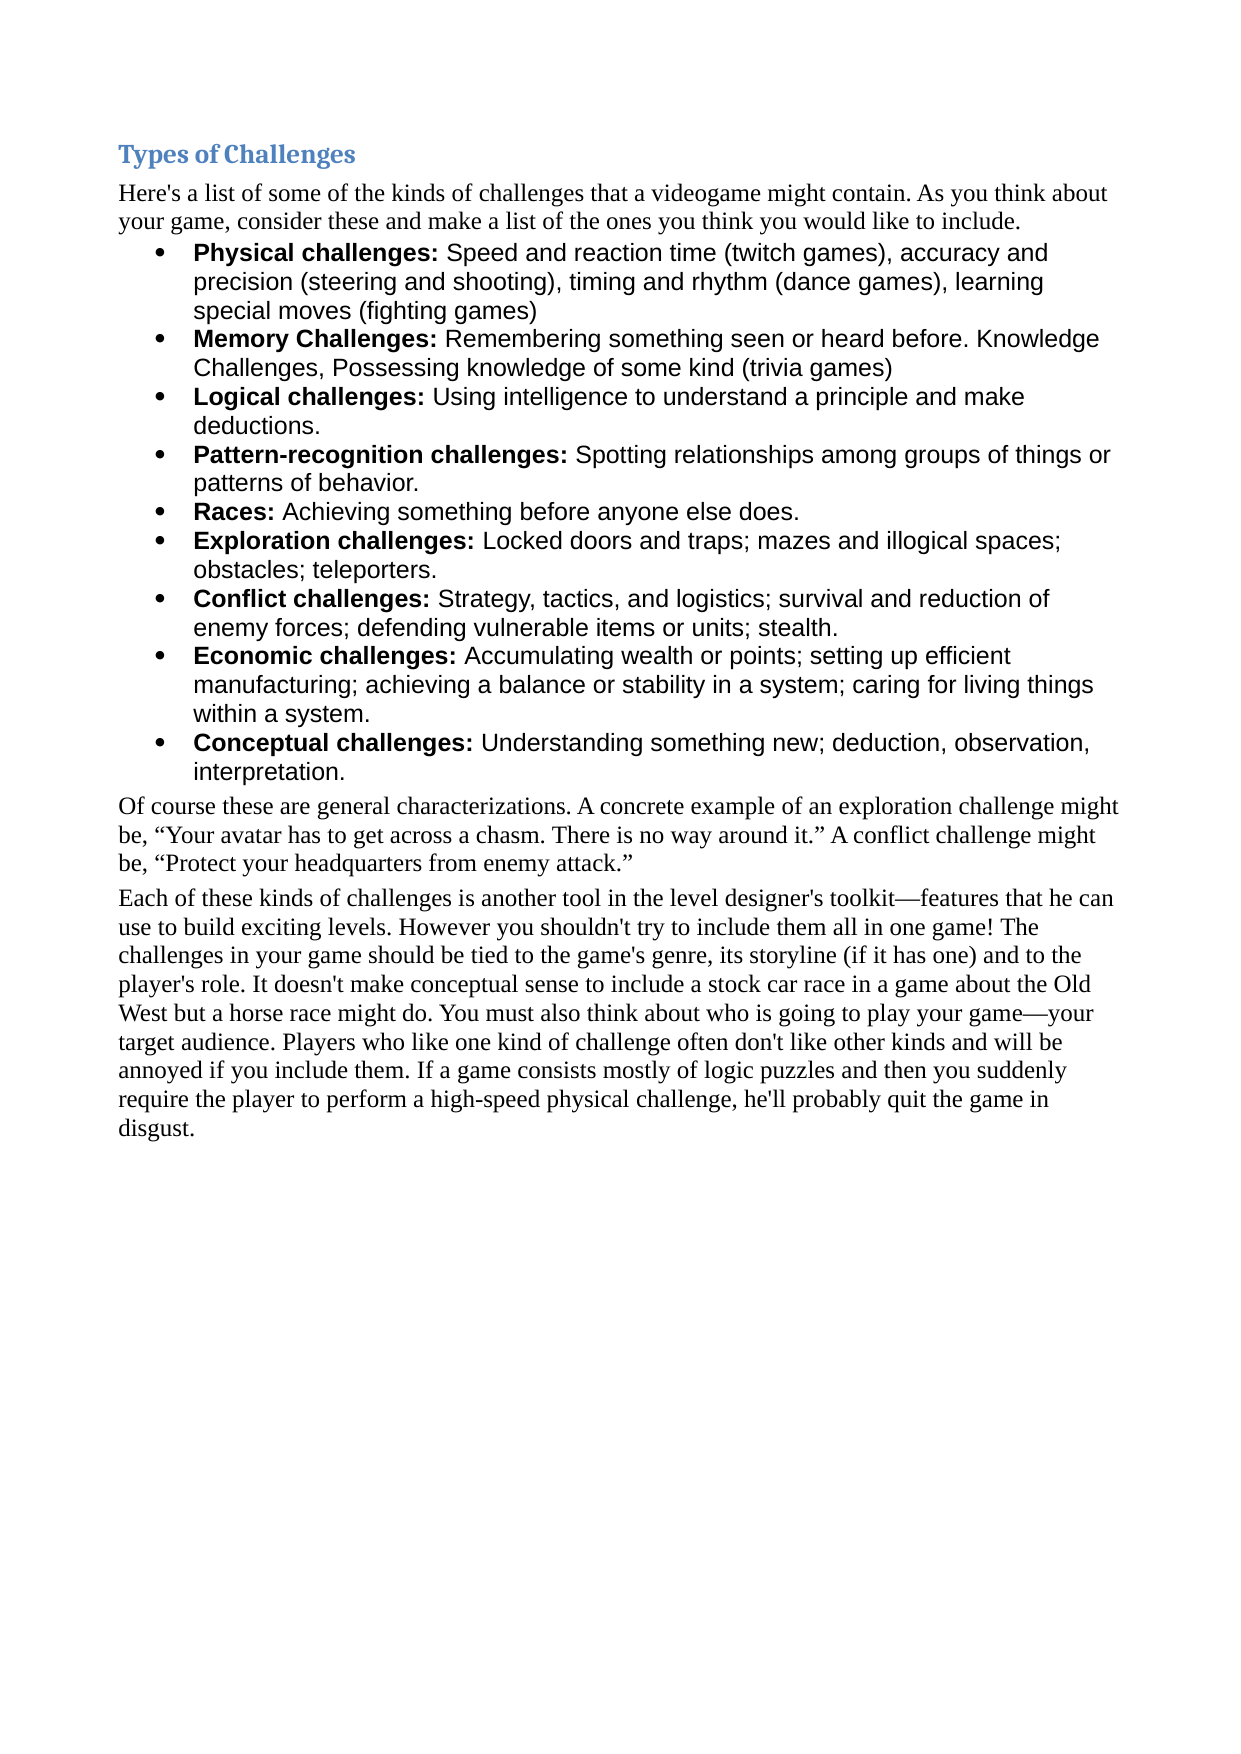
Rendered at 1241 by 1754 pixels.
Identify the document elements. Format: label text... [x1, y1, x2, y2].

list Physical challenges: Speed and reaction time (twitch games), accuracy and precision (steering and shooting), timing and rhythm (dance games), learning special moves (fighting games) [156, 238, 1122, 324]
list Memory Challenges: Remembering something seen or heard before. Knowledge Challenges, Possessing knowledge of some kind (trivia games) [156, 324, 1122, 382]
text Of course these are general characterizations. A concrete example of an exploration challenge might be, “Your avatar has to get across a chasm. There is no way around it.” A conflict challenge might be, “Protect your headquarters from enemy attack.” [118, 791, 1122, 877]
list Pattern-recognition challenges: Spotting relationships among groups of things or patterns of behavior. [156, 439, 1122, 497]
list Exploration challenges: Locked doors and traps; mazes and illogical spaces; obstacles; teleporters. [156, 526, 1122, 584]
list Economic challenges: Accumulating wealth or points; setting up efficient manufacturing; achieving a balance or stability in a system; caring for living things within a system. [156, 641, 1122, 728]
text Each of these kinds of challenges is another tool in the level designer's toolkit—features that he can use to build exciting levels. However you shouldn't try to include them all in one game! The challenges in your game should be tied to the game's genre, its storyline (if it has one) and to the player's role. It doesn't make conceptual sense to include a stock car race in a game about the Old West but a horse race might do. You must also think about who is going to play your game—your target audience. Players who like one kind of challenge often don't like other kinds and will be annoyed if you include them. If a game consists mostly of logic puzzles and then you suddenly require the player to perform a high-speed physical challenge, he'll probably quit the game in disgust. [118, 883, 1122, 1142]
list Logical challenges: Using intelligence to understand a principle and make deductions. [156, 382, 1122, 439]
list Races: Achieving something before anyone else does. [156, 497, 1122, 526]
list Conceptual challenges: Understanding something new; deduction, observation, interpretation. [156, 728, 1122, 785]
subtitle Types of Challenges [118, 139, 1122, 170]
list Conflict challenges: Strategy, tactics, and logistics; survival and reduction of enemy forces; defending vulnerable items or units; stealth. [156, 584, 1122, 641]
text Here's a list of some of the kinds of challenges that a videogame might contain. As you think about your game, consider these and make a list of the ones you think you would like to include. [118, 178, 1122, 235]
